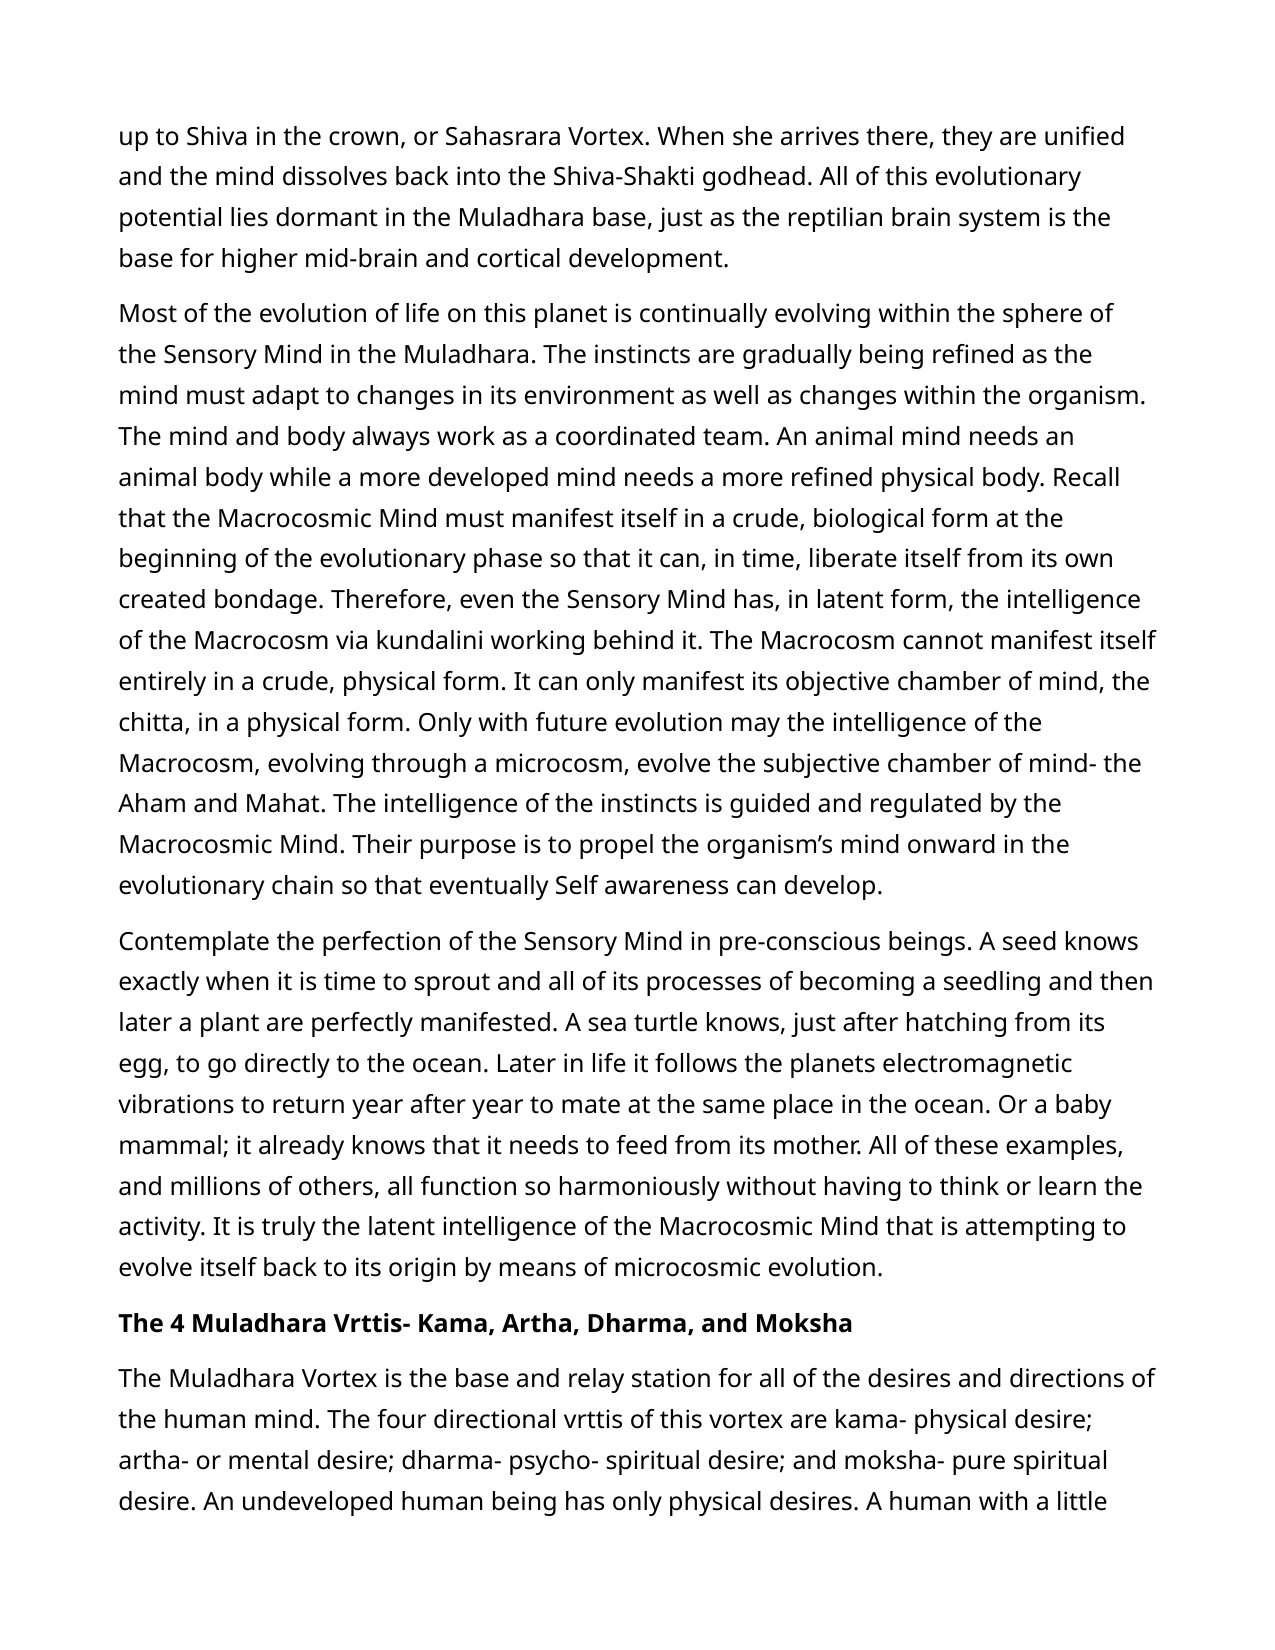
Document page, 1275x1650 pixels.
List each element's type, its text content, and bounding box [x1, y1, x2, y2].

text up to Shiva in the crown, or Sahasrara Vortex. When she arrives there, they are unified and the mind dissolves back into the Shiva-Shakti godhead. All of this evolutionary potential lies dormant in the Muladhara base, just as the reptilian brain system is the base for higher mid-brain and cortical development. [118, 118, 1157, 275]
text Most of the evolution of life on this planet is continually evolving within the sphere of the Sensory Mind in the Muladhara. The instincts are gradually being refined as the mind must adapt to changes in its environment as well as changes within the organism. The mind and body always work as a coordinated team. An animal mind needs an animal body while a more developed mind needs a more refined physical body. Recall that the Macrocosmic Mind must manifest itself in a crude, biological form at the beginning of the evolutionary phase so that it can, in time, liberate itself from its own created bondage. Therefore, even the Sensory Mind has, in latent form, the intelligence of the Macrocosm via kundalini working behind it. The Macrocosm cannot manifest itself entirely in a crude, physical form. It can only manifest its objective chamber of mind, the chitta, in a physical form. Only with future evolution may the intelligence of the Macrocosm, evolving through a microcosm, evolve the subjective chamber of mind- the Aham and Mahat. The intelligence of the instincts is guided and regulated by the Macrocosmic Mind. Their purpose is to propel the organism’s mind onward in the evolutionary chain so that eventually Self awareness can develop. [118, 296, 1157, 902]
text The Muladhara Vortex is the base and relay station for all of the desires and directions of the human mind. The four directional vrttis of this vortex are kama- physical desire; artha- or mental desire; dharma- psycho- spiritual desire; and moksha- pure spiritual desire. An undeveloped human being has only physical desires. A human with a little [118, 1361, 1157, 1517]
text The 4 Muladhara Vrttis- Kama, Artha, Dharma, and Moksha [118, 1305, 1157, 1339]
text Contemplate the perfection of the Sensory Mind in pre-conscious beings. A seed knows exactly when it is time to sprout and all of its processes of becoming a seedling and then later a plant are perfectly manifested. A sea turtle knows, just after hatching from its egg, to go directly to the ocean. Later in life it follows the planets electromagnetic vibrations to return year after year to mate at the same place in the ocean. Or a baby mammal; it already knows that it needs to feed from its mother. All of these examples, and millions of others, all function so harmoniously without having to think or learn the activity. It is truly the latent intelligence of the Macrocosmic Mind that is attempting to evolve itself back to its origin by means of microcosmic evolution. [118, 923, 1157, 1284]
